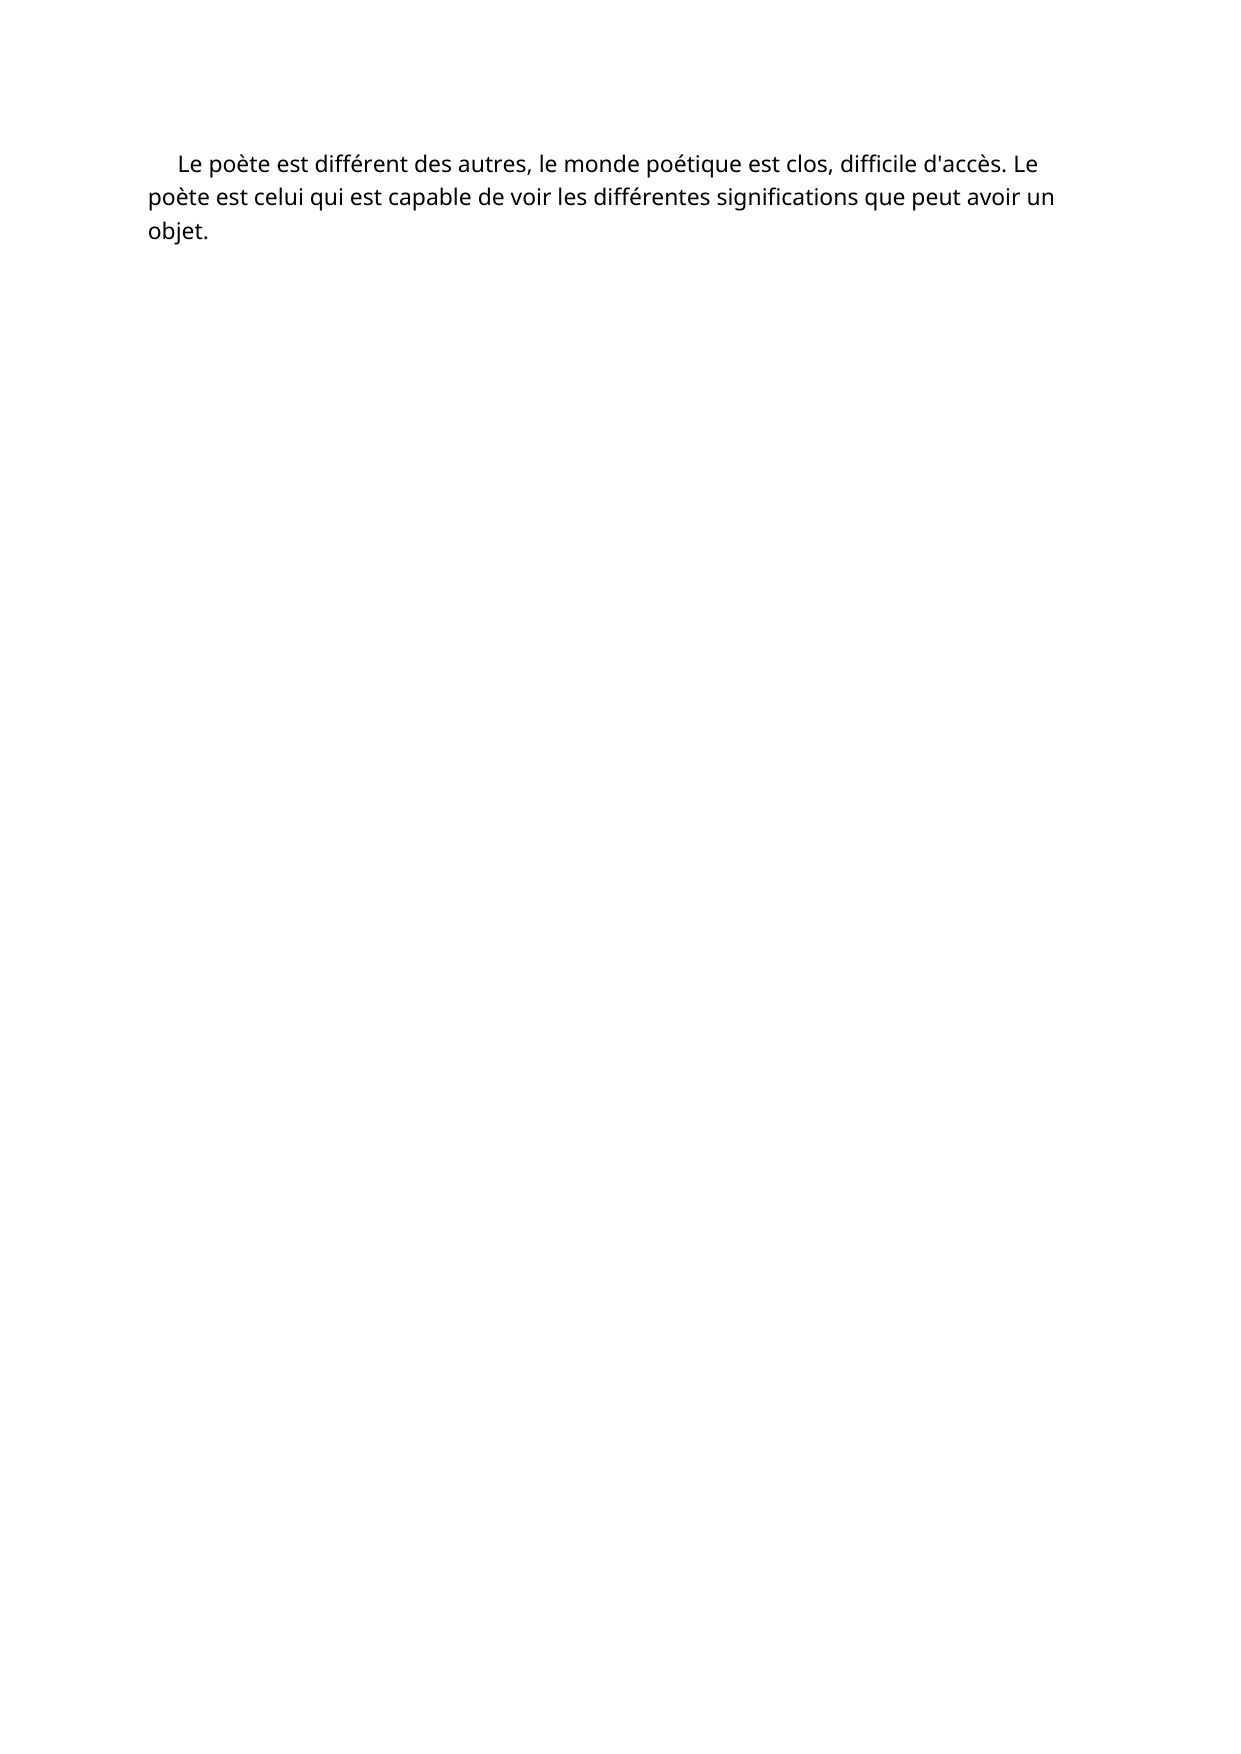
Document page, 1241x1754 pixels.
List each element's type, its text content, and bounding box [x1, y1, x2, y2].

text Le poète est différent des autres, le monde poétique est clos, difficile d'accès. Le poète est celui qui est capable de voir les différentes significations que peut avoir un objet. [148, 148, 1093, 246]
